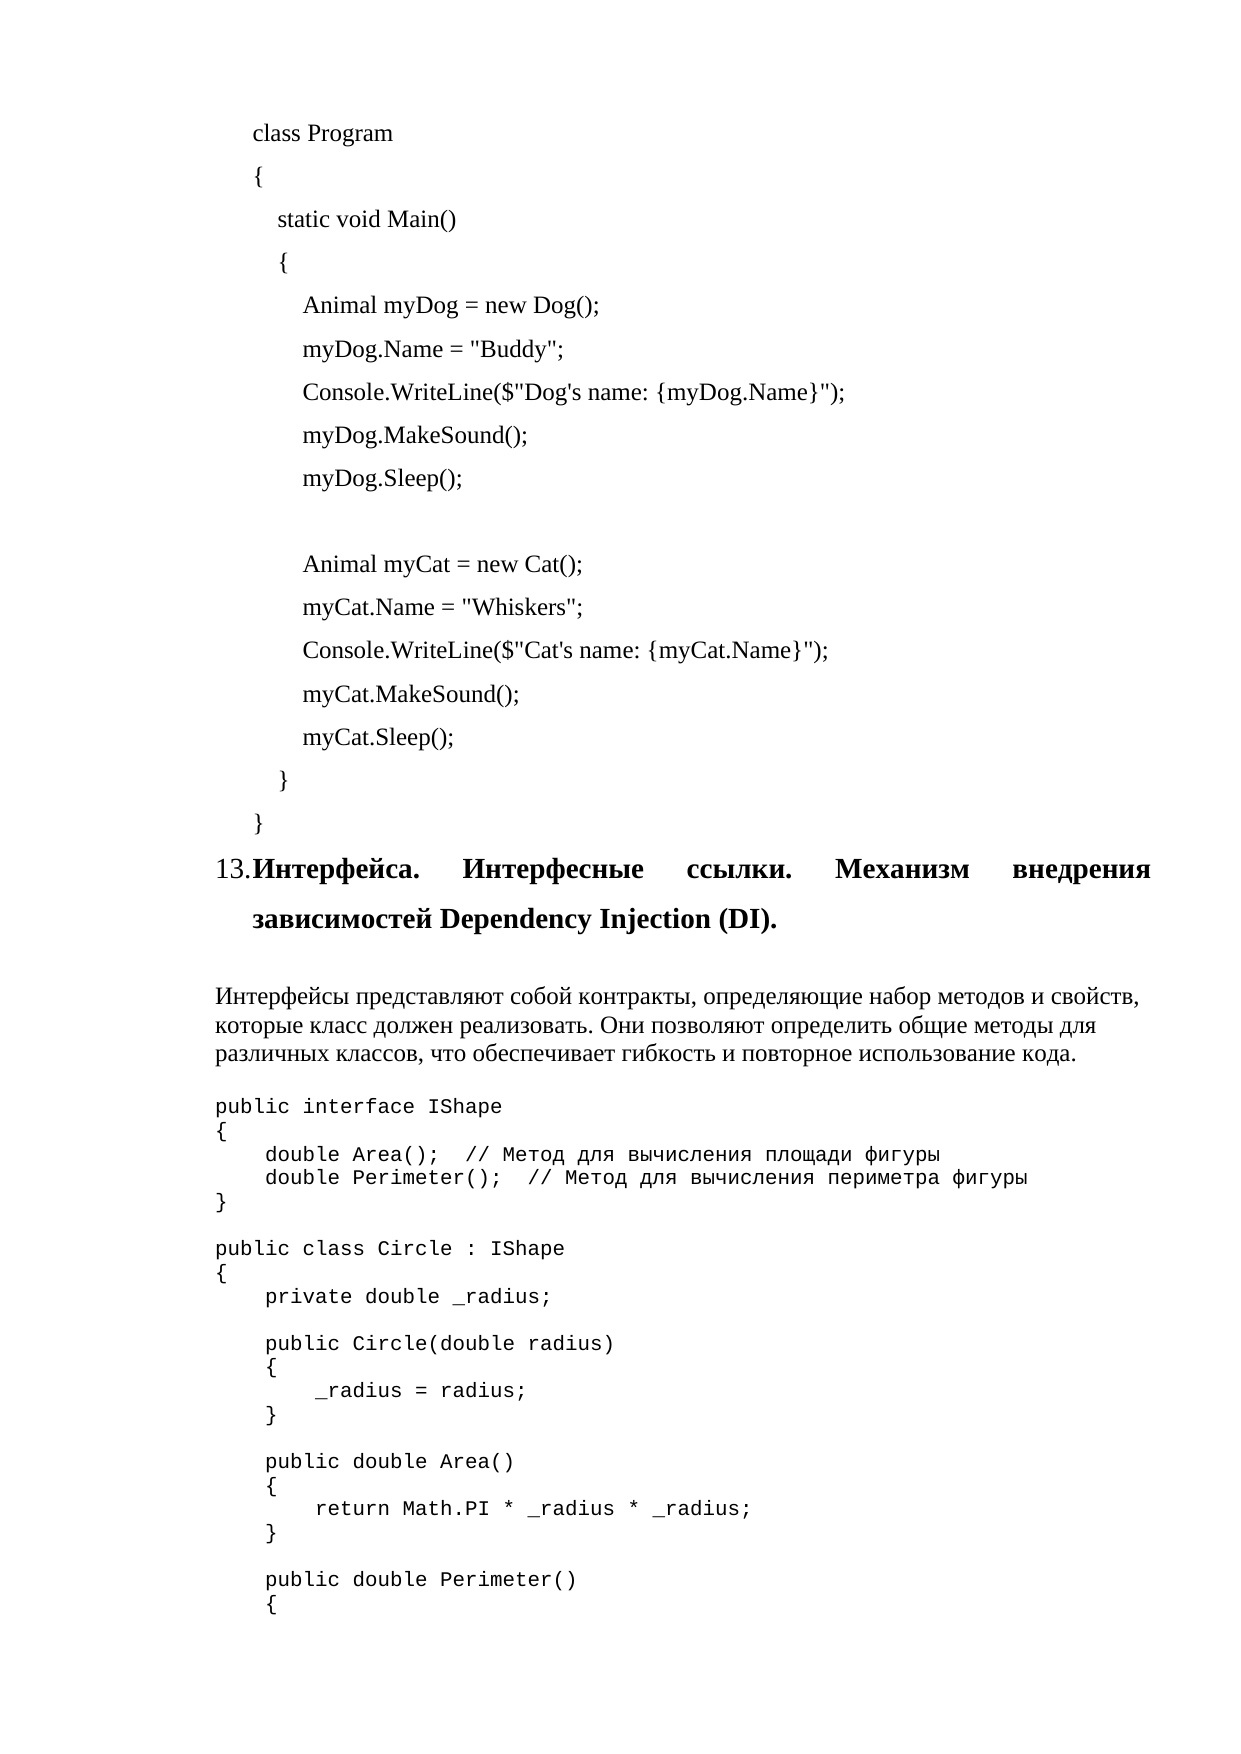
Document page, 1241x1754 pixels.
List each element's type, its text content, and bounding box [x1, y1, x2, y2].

text { [215, 1262, 1152, 1286]
text public Circle(double radius) [215, 1333, 1152, 1357]
list Console.WriteLine($"Cat's name: {myCat.Name}"); [252, 636, 1152, 664]
list myDog.Name = "Buddy"; [252, 334, 1152, 362]
text private double _radius; [215, 1286, 1152, 1309]
text { [215, 1475, 1152, 1498]
text } [215, 1404, 1152, 1427]
text public interface IShape [215, 1096, 1152, 1120]
list Console.WriteLine($"Dog's name: {myDog.Name}"); [252, 377, 1152, 406]
list myCat.Name = "Whiskers"; [252, 592, 1152, 621]
list myDog.Sleep(); [252, 463, 1152, 492]
list { [252, 161, 1152, 190]
text public double Perimeter() [215, 1569, 1152, 1593]
text } [215, 1522, 1152, 1546]
text public class Circle : IShape [215, 1238, 1152, 1262]
list { [252, 247, 1152, 276]
list myCat.Sleep(); [252, 722, 1152, 751]
list Animal myDog = new Dog(); [252, 291, 1152, 319]
text public double Area() [215, 1451, 1152, 1475]
text double Area(); // Метод для вычисления площади фигуры [215, 1144, 1152, 1167]
text return Math.PI * _radius * _radius; [215, 1498, 1152, 1522]
text _radius = radius; [215, 1380, 1152, 1404]
list static void Main() [252, 204, 1152, 233]
text { [215, 1120, 1152, 1144]
list myCat.MakeSound(); [252, 679, 1152, 707]
list } [252, 765, 1152, 794]
text double Perimeter(); // Метод для вычисления периметра фигуры [215, 1167, 1152, 1191]
text } [215, 1191, 1152, 1215]
list Интерфейса. Интерфесные ссылки. Механизм внедрения зависимостей Dependency Injection (DI). [215, 851, 1152, 935]
text Интерфейсы представляют собой контракты, определяющие набор методов и свойств, которые класс должен реализовать. Они позволяют определить общие методы для различных классов, что обеспечивает гибкость и повторное использование кода. [215, 981, 1152, 1067]
list class Program [252, 118, 1152, 147]
list myDog.MakeSound(); [252, 420, 1152, 449]
list } [252, 808, 1152, 837]
text { [215, 1593, 1152, 1617]
text { [215, 1357, 1152, 1380]
list Animal myCat = new Cat(); [252, 549, 1152, 578]
